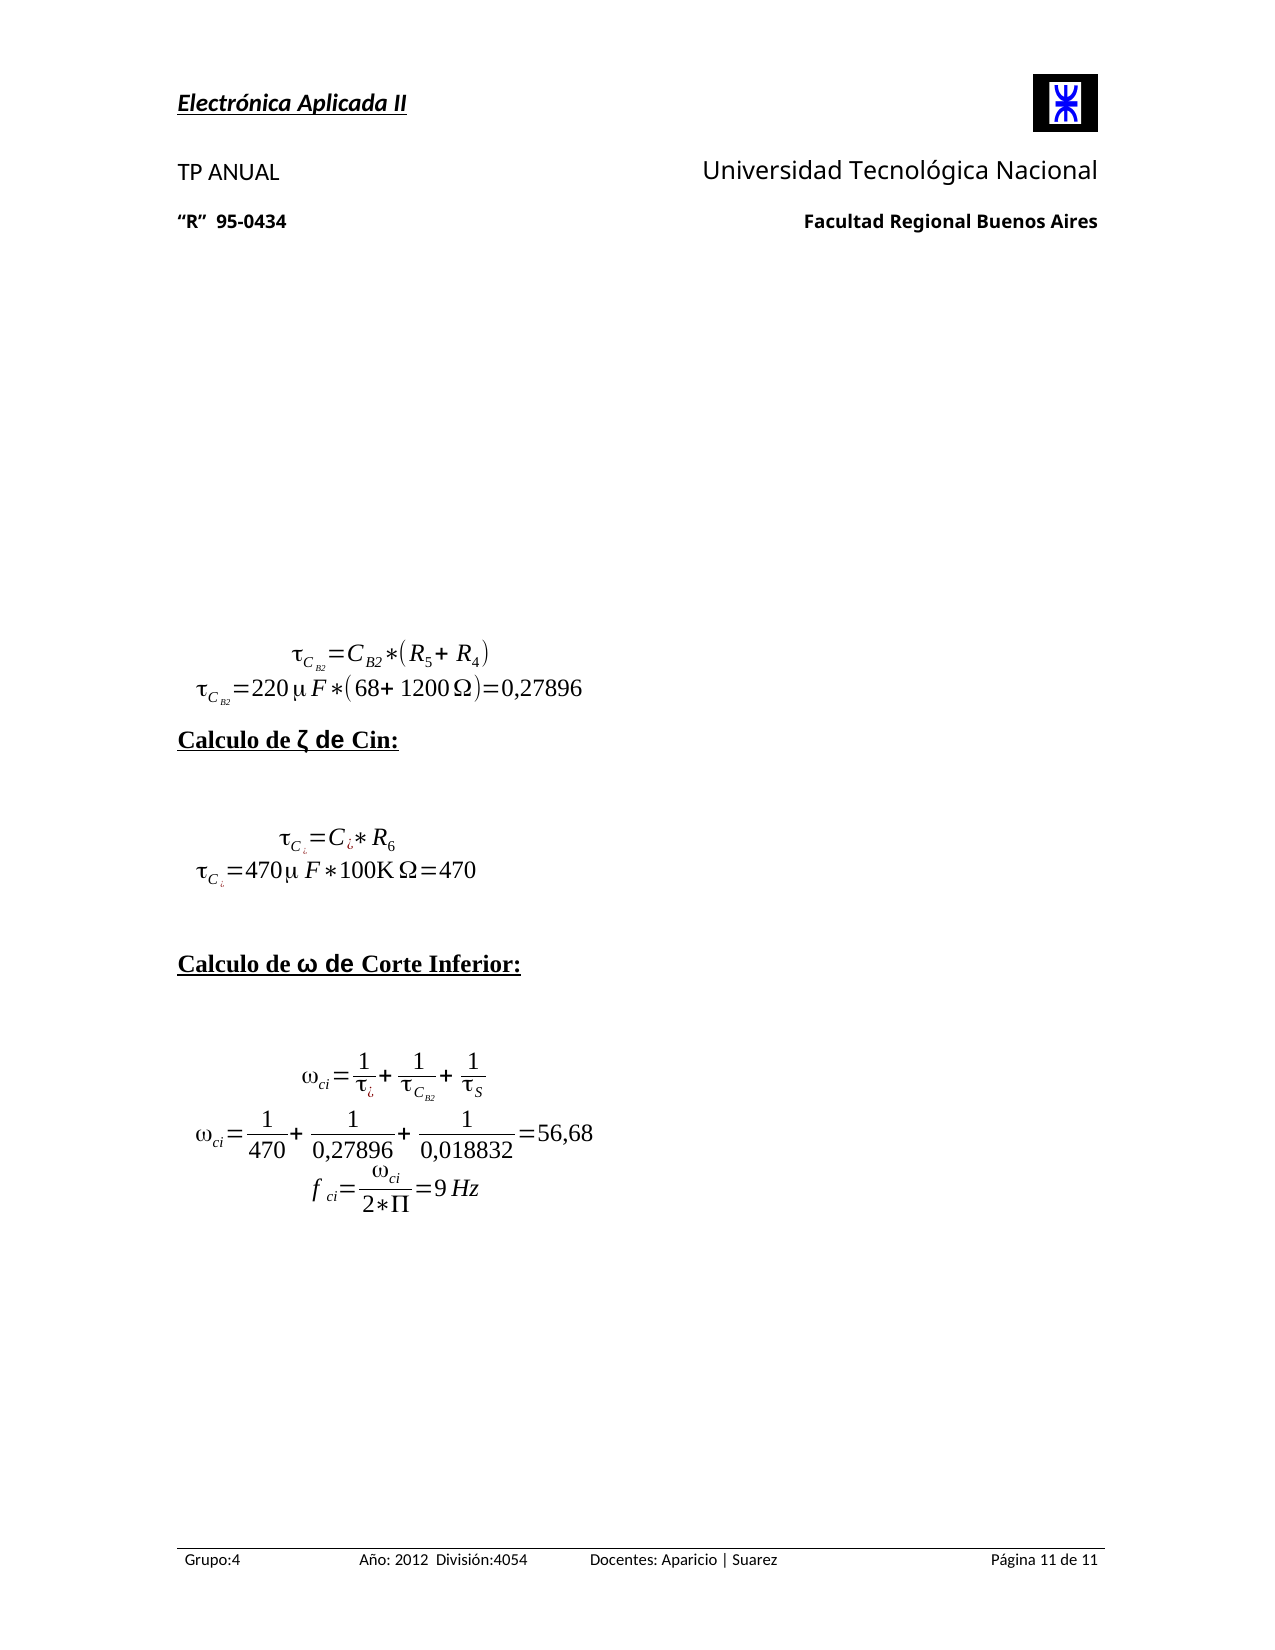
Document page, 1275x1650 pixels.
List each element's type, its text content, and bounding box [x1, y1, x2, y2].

subtitle Calculo de ζ de Cin: [177, 725, 1098, 754]
subtitle Calculo de ω de Corte Inferior: [177, 949, 1098, 978]
